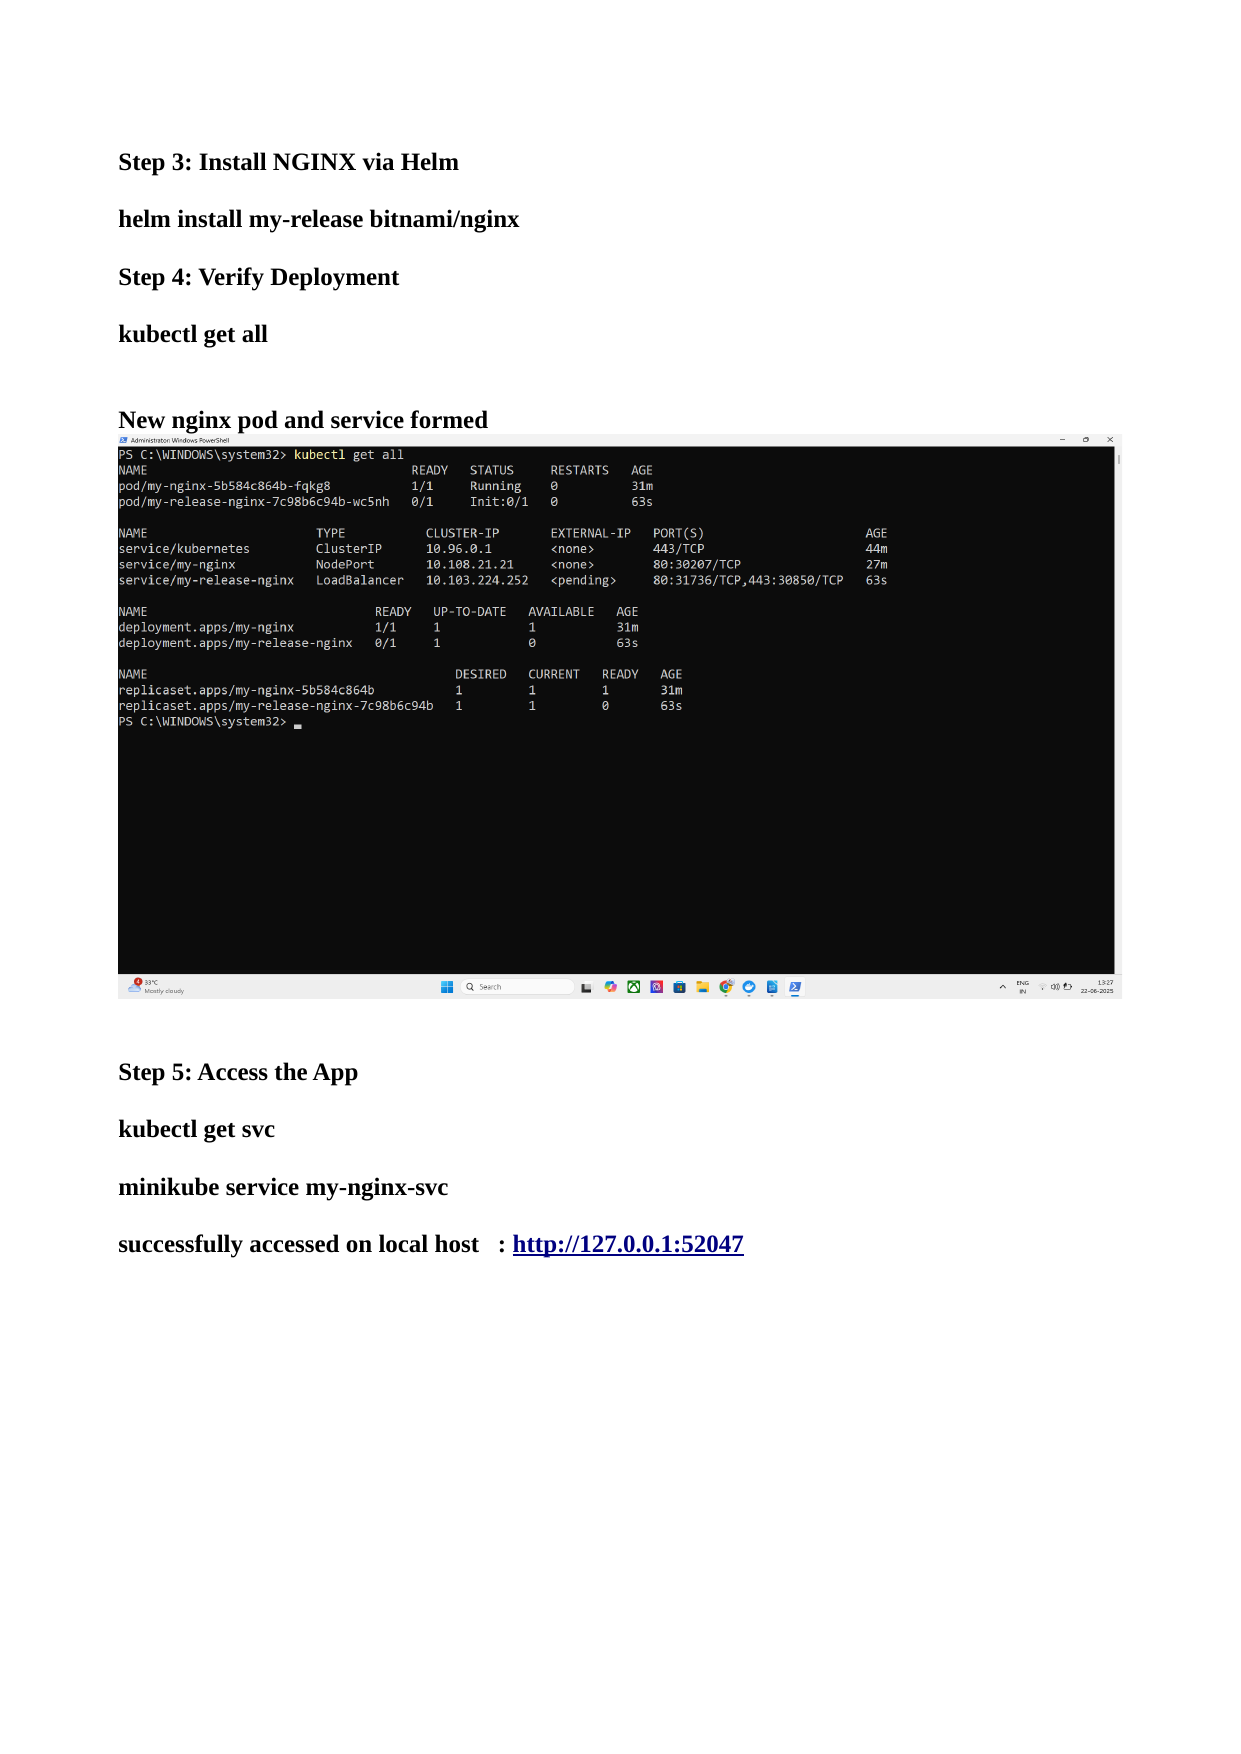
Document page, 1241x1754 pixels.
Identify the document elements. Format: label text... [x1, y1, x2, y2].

text helm install my-release bitnami/nginx [118, 204, 1122, 233]
picture [118, 434, 1123, 999]
text New nginx pod and service formed [118, 406, 1122, 434]
text kubectl get all [118, 319, 1122, 348]
text minikube service my-nginx-svc [118, 1172, 1122, 1200]
text Step 5: Access the App [118, 1057, 1122, 1085]
text successfully accessed on local host : http://127.0.0.1:52047 [118, 1229, 1122, 1258]
text Step 4: Verify Deployment [118, 262, 1122, 291]
text kubectl get svc [118, 1114, 1122, 1143]
text Step 3: Install NGINX via Helm [118, 147, 1122, 176]
